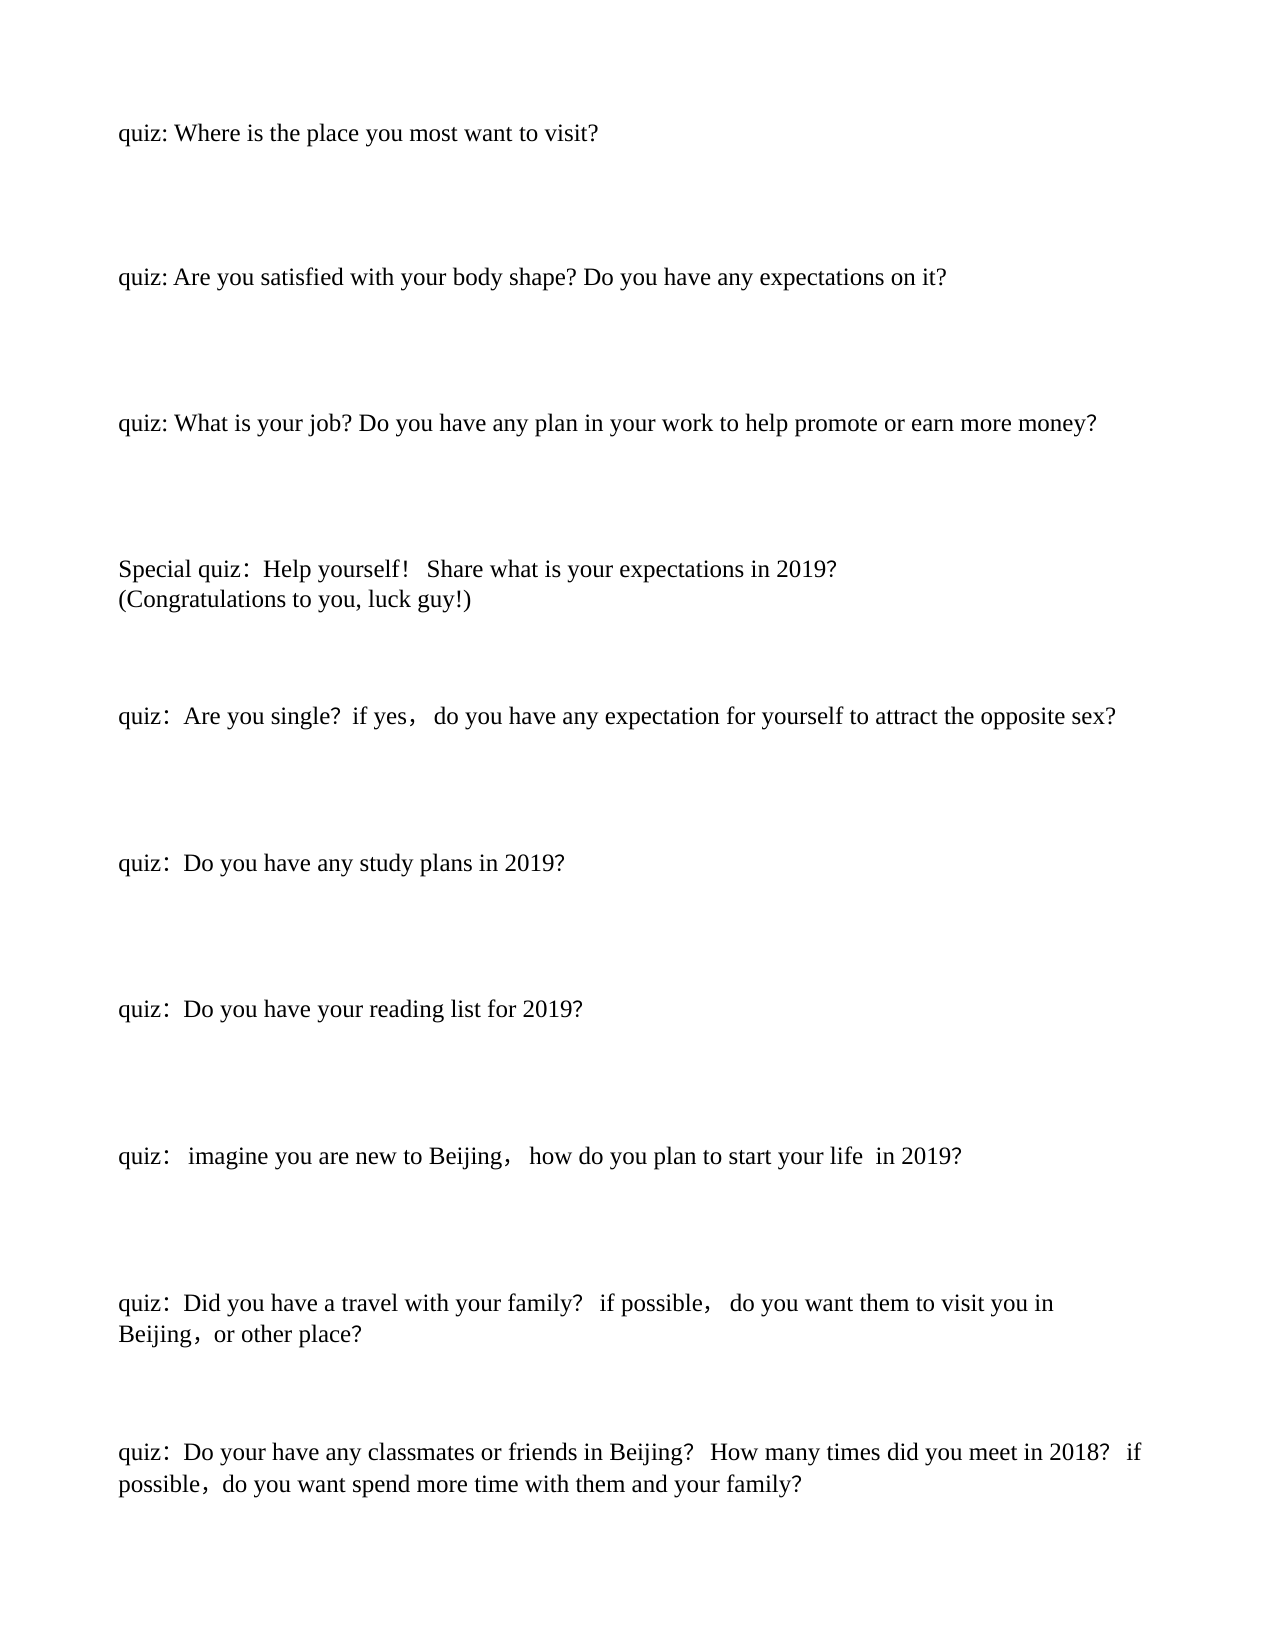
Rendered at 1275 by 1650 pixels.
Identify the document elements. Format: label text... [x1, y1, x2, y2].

text quiz: What is your job? Do you have any plan in your work to help promote or earn more money？ [118, 406, 1157, 437]
text quiz：Are you single？if yes， do you have any expectation for yourself to attract the opposite sex? [118, 699, 1157, 731]
text quiz： imagine you are new to Beijing， how do you plan to start your life in 2019？ [118, 1139, 1157, 1171]
text (Congratulations to you, luck guy!) [118, 584, 1157, 613]
text quiz：Did you have a travel with your family？ if possible， do you want them to visit you in Beijing，or other place？ [118, 1286, 1157, 1349]
text quiz：Do you have your reading list for 2019？ [118, 992, 1157, 1024]
text Special quiz：Help yourself！ Share what is your expectations in 2019？ [118, 552, 1157, 584]
text quiz：Do your have any classmates or friends in Beijing？ How many times did you meet in 2018？ if possible，do you want spend more time with them and your family？ [118, 1435, 1157, 1498]
text quiz: Where is the place you most want to visit? [118, 118, 1157, 147]
text quiz：Do you have any study plans in 2019？ [118, 846, 1157, 877]
text quiz: Are you satisfied with your body shape? Do you have any expectations on it? [118, 262, 1157, 291]
